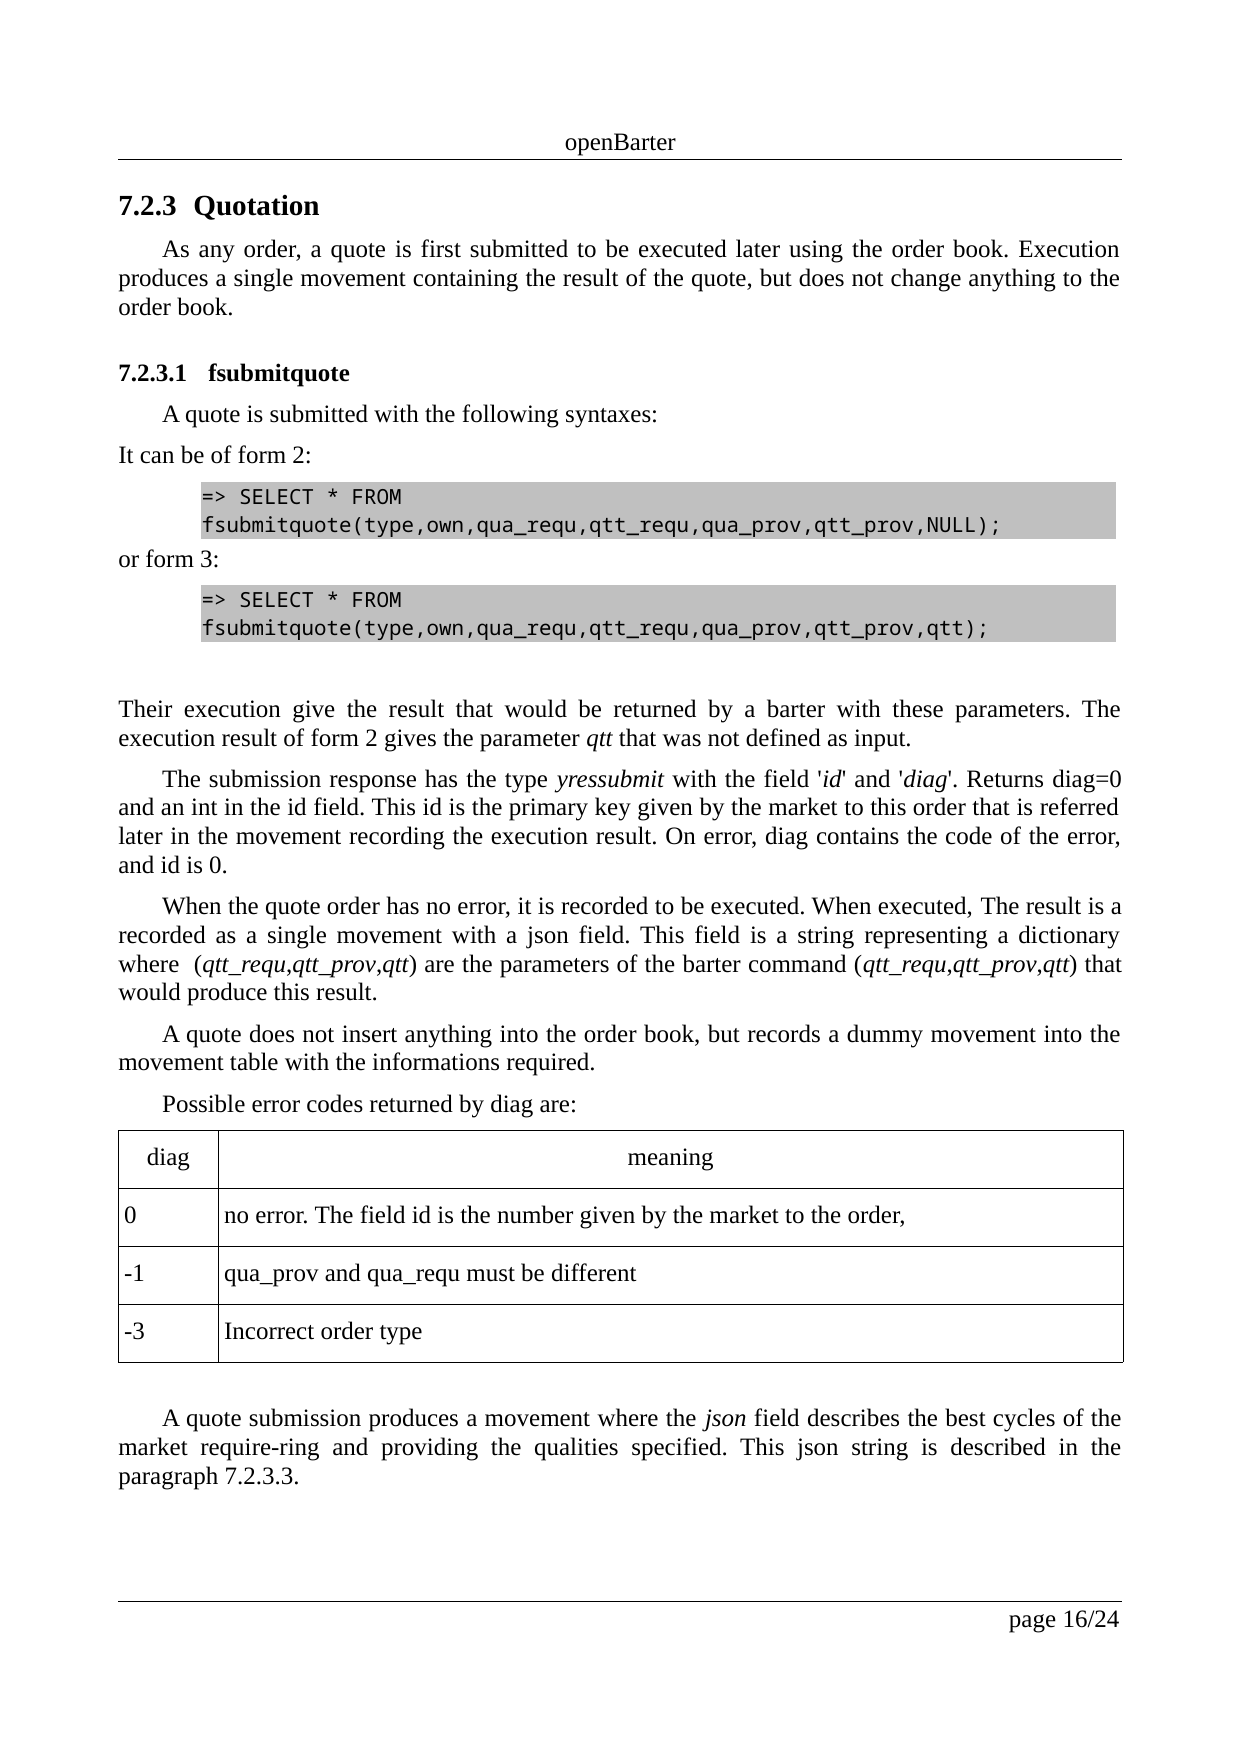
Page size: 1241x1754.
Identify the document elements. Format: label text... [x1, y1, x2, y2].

text Their execution give the result that would be returned by a barter with these parameters. The execution result of form 2 gives the parameter qtt that was not defined as input. [118, 694, 1122, 752]
text A quote is submitted with the following syntaxes: [118, 399, 1122, 428]
table_cell -1 [119, 1247, 218, 1304]
table_cell 0 [119, 1189, 218, 1246]
table_header meaning [219, 1131, 1123, 1188]
text The submission response has the type yressubmit with the field 'id' and 'diag'. Returns diag=0 and an int in the id field. This id is the primary key given by the market to this order that is referred later in the movement recording the execution result. On error, diag contains the code of the error, and id is 0. [118, 764, 1122, 879]
text or form 3: [118, 544, 1122, 573]
text When the quote order has no error, it is recorded to be executed. When executed, The result is a recorded as a single movement with a json field. This field is a string representing a dictionary where (qtt_requ,qtt_prov,qtt) are the parameters of the barter command (qtt_requ,qtt_prov,qtt) that would produce this result. [118, 891, 1122, 1006]
text => SELECT * FROM fsubmitquote(type,own,qua_requ,qtt_requ,qua_prov,qtt_prov,NULL); [201, 482, 1116, 539]
subtitle Quotation [118, 188, 1122, 222]
text A quote does not insert anything into the order book, but records a dummy movement into the movement table with the informations required. [118, 1019, 1122, 1076]
text => SELECT * FROM fsubmitquote(type,own,qua_requ,qtt_requ,qua_prov,qtt_prov,qtt); [201, 585, 1116, 642]
subtitle fsubmitquote [118, 358, 1122, 387]
table_cell Incorrect order type [219, 1305, 1123, 1362]
text It can be of form 2: [118, 441, 1122, 469]
text A quote submission produces a movement where the json field describes the best cycles of the market require-ring and providing the qualities specified. This json string is described in the paragraph 7.2.3.3. [118, 1403, 1122, 1489]
text As any order, a quote is first submitted to be executed later using the order book. Execution produces a single movement containing the result of the quote, but does not change anything to the order book. [118, 234, 1122, 321]
table_cell -3 [119, 1305, 218, 1362]
table_cell qua_prov and qua_requ must be different [219, 1247, 1123, 1304]
text Possible error codes returned by diag are: [118, 1089, 1122, 1117]
table_cell no error. The field id is the number given by the market to the order, [219, 1189, 1123, 1246]
table_header diag [119, 1131, 218, 1188]
